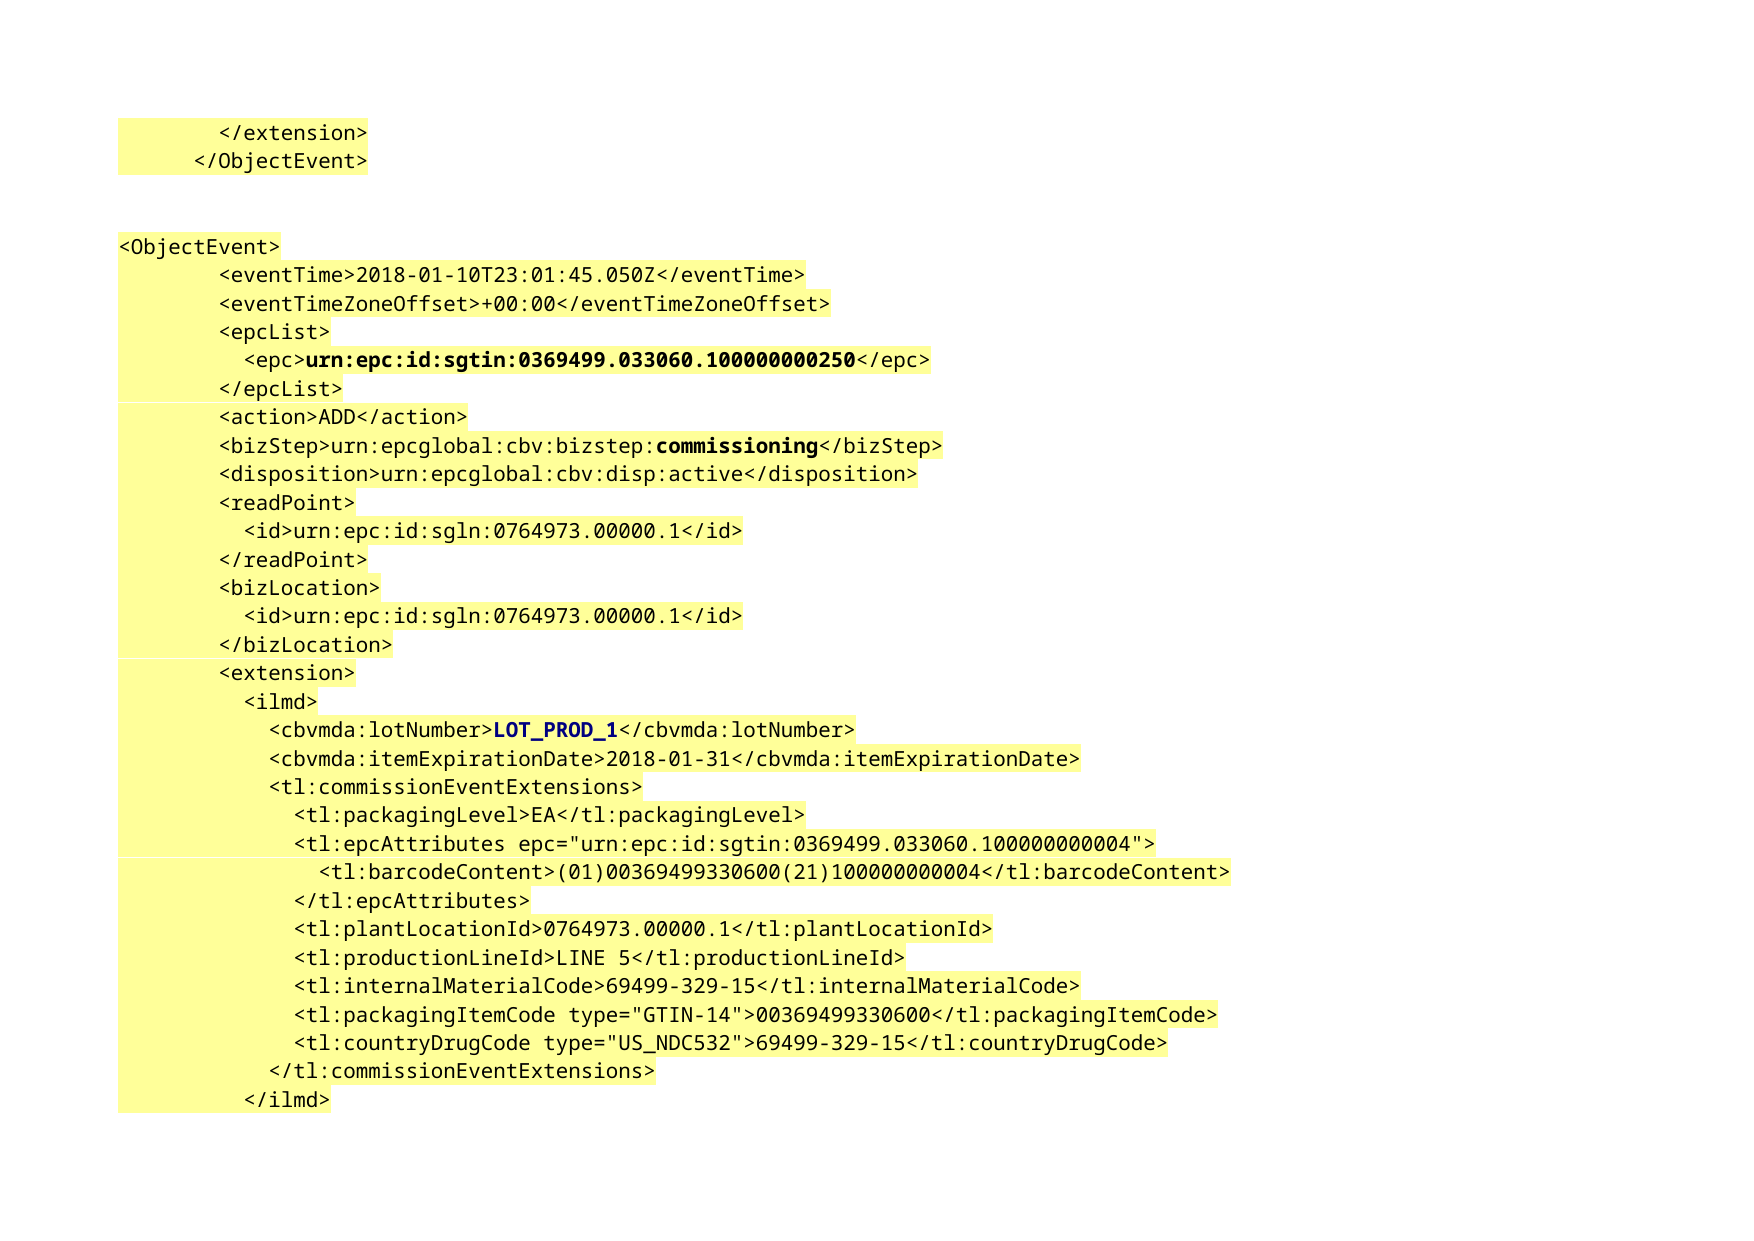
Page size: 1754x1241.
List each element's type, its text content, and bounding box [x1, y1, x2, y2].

text <epc>urn:epc:id:sgtin:0369499.033060.100000000250</epc> [118, 346, 1636, 374]
text <tl:productionLineId>LINE 5</tl:productionLineId> [118, 943, 1636, 971]
text <action>ADD</action> [118, 402, 1636, 431]
text <readPoint> [118, 488, 1636, 516]
text </readPoint> [118, 545, 1636, 573]
text <tl:packagingItemCode type="GTIN-14">00369499330600</tl:packagingItemCode> [118, 1000, 1636, 1028]
text </tl:epcAttributes> [118, 886, 1636, 914]
text <ilmd> [118, 687, 1636, 715]
text <id>urn:epc:id:sgln:0764973.00000.1</id> [118, 516, 1636, 545]
text <cbvmda:itemExpirationDate>2018-01-31</cbvmda:itemExpirationDate> [118, 744, 1636, 772]
text <cbvmda:lotNumber>LOT_PROD_1</cbvmda:lotNumber> [118, 715, 1636, 744]
text </epcList> [118, 374, 1636, 402]
text <extension> [118, 658, 1636, 687]
text <epcList> [118, 317, 1636, 346]
text </extension> [118, 118, 1636, 147]
text <eventTimeZoneOffset>+00:00</eventTimeZoneOffset> [118, 289, 1636, 317]
text <tl:barcodeContent>(01)00369499330600(21)100000000004</tl:barcodeContent> [118, 857, 1636, 886]
text </ObjectEvent> [118, 147, 1636, 175]
text <tl:countryDrugCode type="US_NDC532">69499-329-15</tl:countryDrugCode> [118, 1028, 1636, 1057]
text <tl:packagingLevel>EA</tl:packagingLevel> [118, 801, 1636, 829]
text <tl:epcAttributes epc="urn:epc:id:sgtin:0369499.033060.100000000004"> [118, 829, 1636, 857]
text </tl:commissionEventExtensions> [118, 1057, 1636, 1085]
text <ObjectEvent> [118, 232, 1636, 260]
text <disposition>urn:epcglobal:cbv:disp:active</disposition> [118, 459, 1636, 488]
text <tl:plantLocationId>0764973.00000.1</tl:plantLocationId> [118, 914, 1636, 943]
text <tl:commissionEventExtensions> [118, 772, 1636, 801]
text <id>urn:epc:id:sgln:0764973.00000.1</id> [118, 602, 1636, 630]
text </ilmd> [118, 1085, 1636, 1113]
text <tl:internalMaterialCode>69499-329-15</tl:internalMaterialCode> [118, 971, 1636, 1000]
text <bizLocation> [118, 573, 1636, 602]
text <bizStep>urn:epcglobal:cbv:bizstep:commissioning</bizStep> [118, 431, 1636, 459]
text <eventTime>2018-01-10T23:01:45.050Z</eventTime> [118, 260, 1636, 289]
text </bizLocation> [118, 630, 1636, 658]
